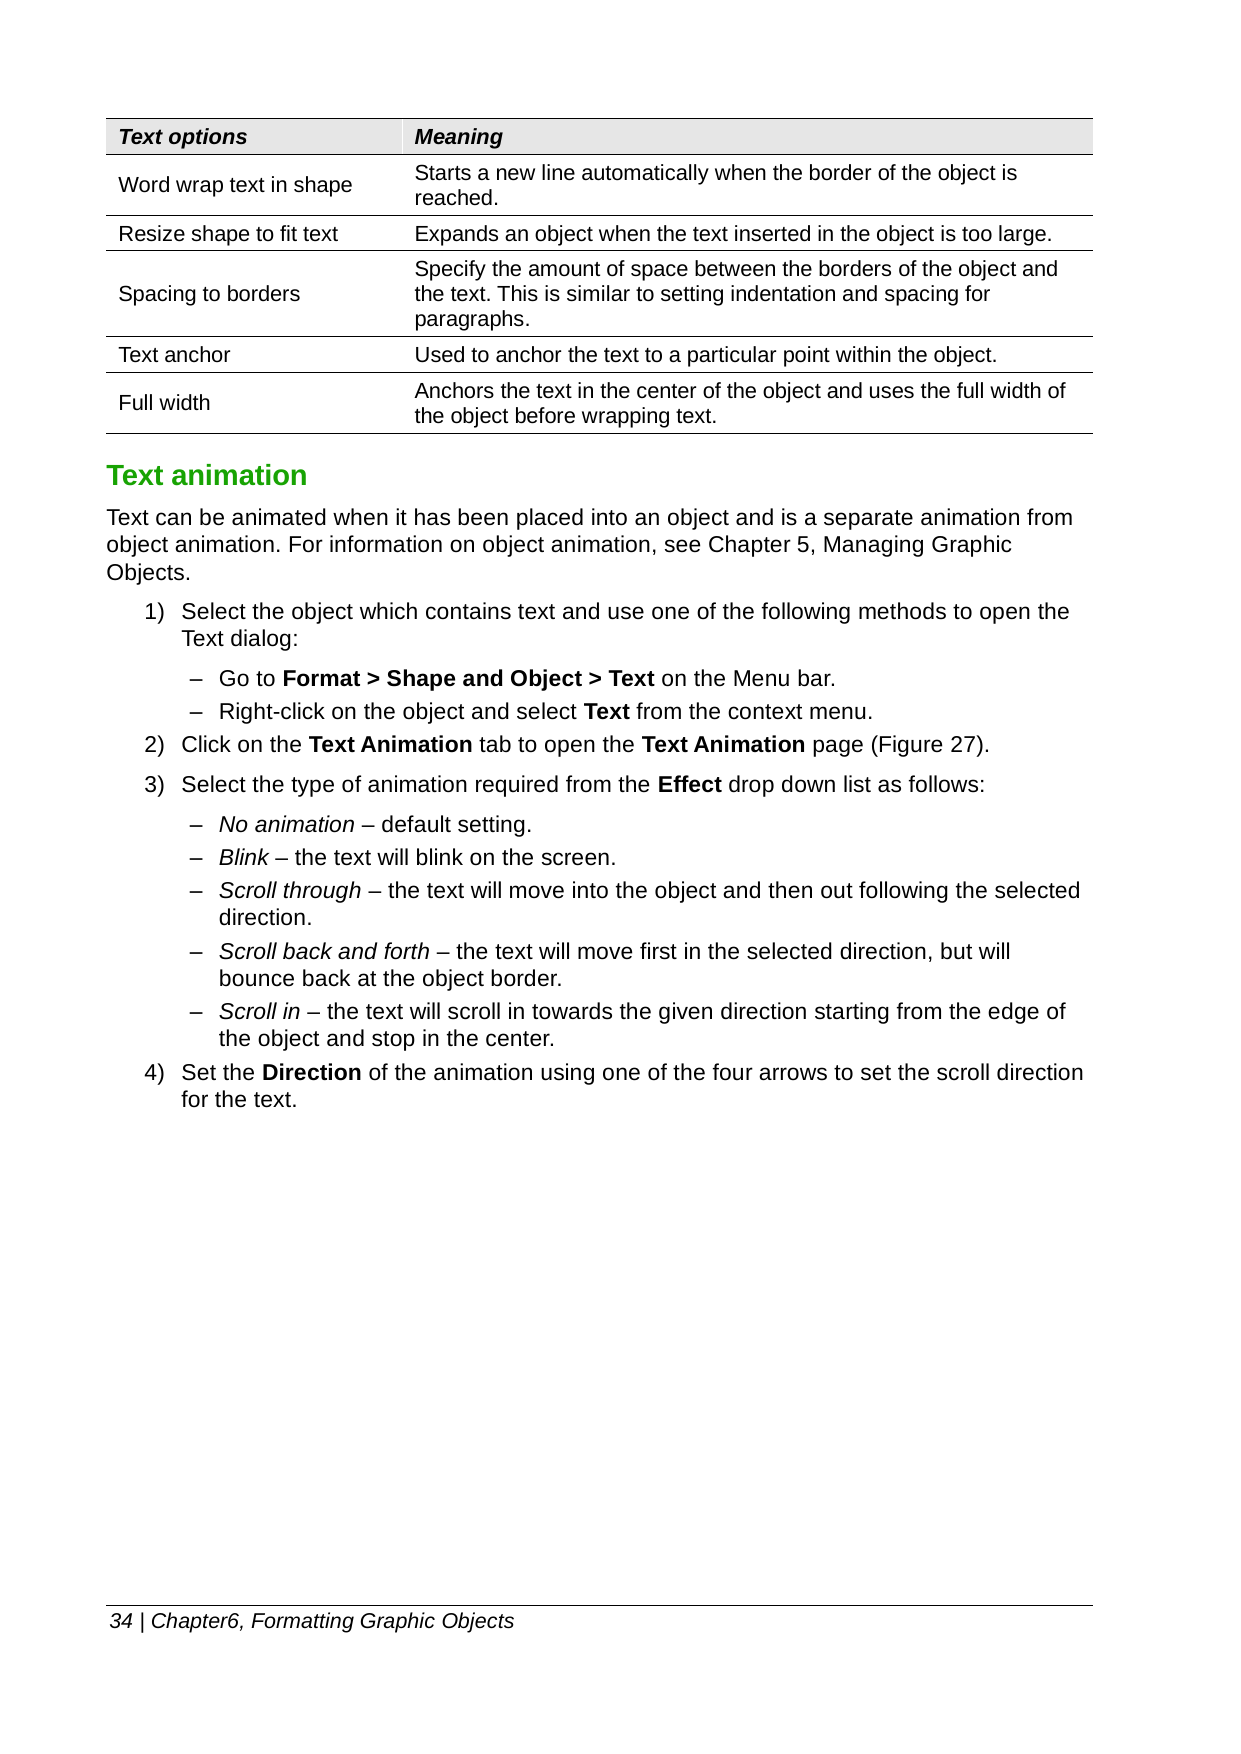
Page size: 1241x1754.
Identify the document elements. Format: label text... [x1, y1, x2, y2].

table_cell Resize shape to fit text [106, 216, 402, 250]
table_cell Word wrap text in shape [106, 155, 402, 214]
table_cell Specify the amount of space between the borders of the object and the text. This is similar to setting indentation and spacing for paragraphs. [403, 251, 1093, 336]
table_cell Starts a new line automatically when the border of the object is reached. [403, 155, 1093, 214]
list Go to Format > Shape and Object > Text on the Menu bar. [189, 664, 1093, 691]
list No animation – default setting. [189, 810, 1093, 837]
text Text can be animated when it has been placed into an object and is a separate animation from object animation. For information on object animation, see Chapter 5, Managing Graphic Objects. [106, 504, 1093, 585]
table_cell Used to anchor the text to a particular point within the object. [403, 337, 1093, 372]
table_cell Anchors the text in the center of the object and uses the full width of the object before wrapping text. [403, 373, 1093, 432]
list Set the Direction of the animation using one of the four arrows to set the scroll direction for the text. [164, 1058, 1093, 1112]
table_cell Full width [106, 373, 402, 432]
list Blink – the text will blink on the screen. [189, 843, 1093, 870]
list Scroll through – the text will move into the object and then out following the selected direction. [189, 877, 1093, 931]
list Right-click on the object and select Text from the context menu. [189, 697, 1093, 724]
list Scroll in – the text will scroll in towards the given direction starting from the edge of the object and stop in the center. [189, 997, 1093, 1052]
table_cell Spacing to borders [106, 251, 402, 336]
table_cell Text anchor [106, 337, 402, 372]
list Select the object which contains text and use one of the following methods to open the Text dialog: [164, 597, 1093, 652]
table_cell Expands an object when the text inserted in the object is too large. [403, 216, 1093, 250]
list Select the type of animation required from the Effect drop down list as follows: [164, 770, 1093, 797]
table_header Text options [106, 119, 402, 154]
list Scroll back and forth – the text will move first in the selected direction, but will bounce back at the object border. [189, 937, 1093, 991]
list Click on the Text Animation tab to open the Text Animation page (Figure 27). [164, 731, 1093, 758]
table_header Meaning [403, 119, 1093, 154]
subtitle Text animation [106, 458, 1093, 491]
